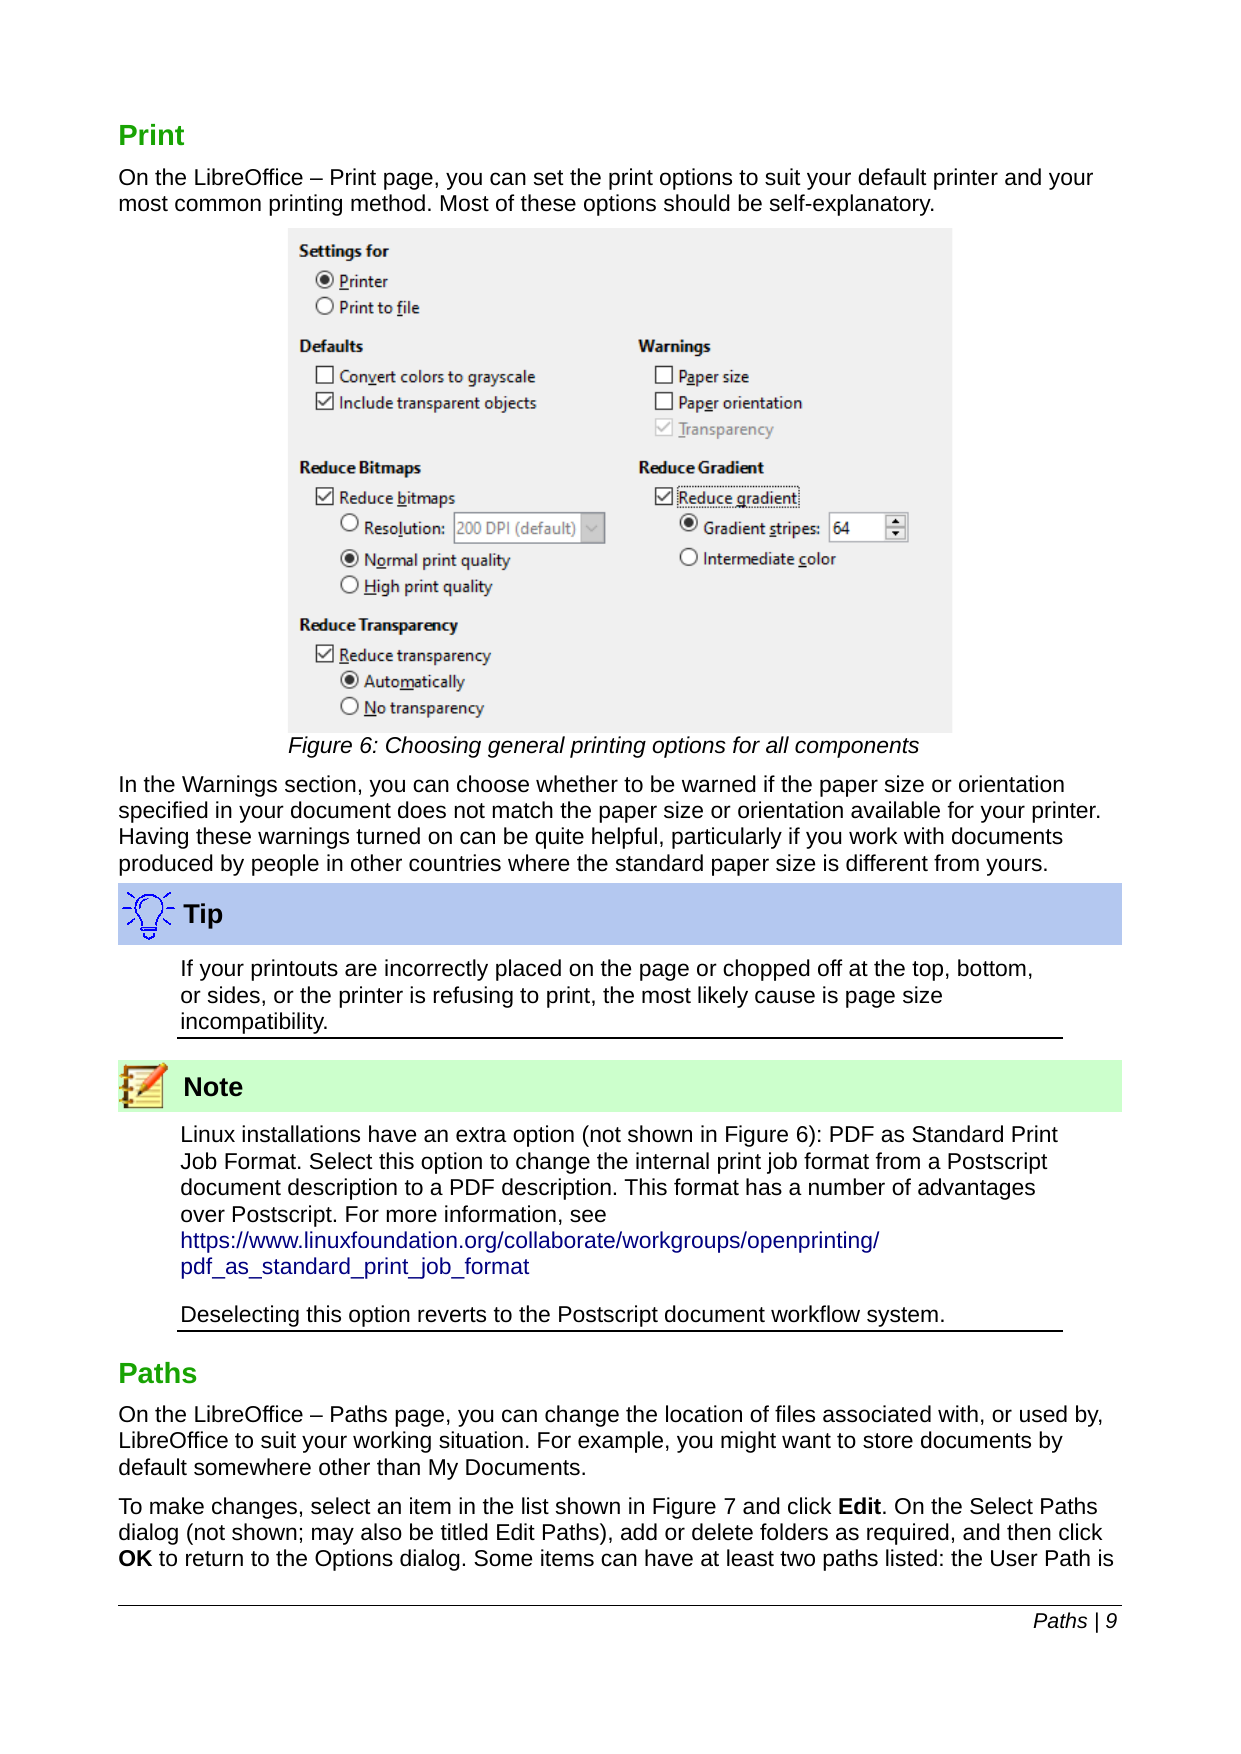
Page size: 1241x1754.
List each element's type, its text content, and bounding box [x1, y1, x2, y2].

picture [119, 884, 179, 944]
subtitle Paths [118, 1356, 1122, 1389]
subtitle Tip [118, 883, 1122, 945]
subtitle Print [118, 118, 1122, 152]
picture [119, 1061, 170, 1112]
text In the Warnings section, you can choose whether to be warned if the paper size or orientation specified in your document does not match the paper size or orientation available for your printer. Having these warnings turned on can be quite helpful, particularly if you work with documents produced by people in other countries where the standard paper size is different from yours. [118, 771, 1122, 876]
subtitle Note [118, 1060, 1122, 1112]
text If your printouts are incorrectly placed on the page or chopped off at the top, bottom, or sides, or the printer is refusing to print, the most likely cause is page size incompatibility. [177, 952, 1063, 1037]
text Figure 6: Choosing general printing options for all components [288, 733, 952, 759]
text Linux installations have an extra option (not shown in Figure 6): PDF as Standard Print Job Format. Select this option to change the internal print job format from a Postscript document description to a PDF description. This format has a number of advantages over Postscript. For more information, see https://www.linuxfoundation.org/collaborate/workgroups/openprinting/pdf_as_standard_print_job_format [177, 1118, 1063, 1279]
text To make changes, select an item in the list shown in Figure 7 and click Edit. On the Select Paths dialog (not shown; may also be titled Edit Paths), add or delete folders as required, and then click OK to return to the Options dialog. Some items can have at least two paths listed: the User Path is [118, 1493, 1122, 1572]
text Deselecting this option reverts to the Postscript document workflow system. [177, 1298, 1063, 1330]
text On the LibreOffice – Print page, you can set the print options to suit your default printer and your most common printing method. Most of these options should be self-explanatory. [118, 163, 1122, 216]
picture [287, 228, 953, 733]
text On the LibreOffice – Paths page, you can change the location of files associated with, or used by, LibreOffice to suit your working situation. For example, you might want to store documents by default somewhere other than My Documents. [118, 1401, 1122, 1480]
